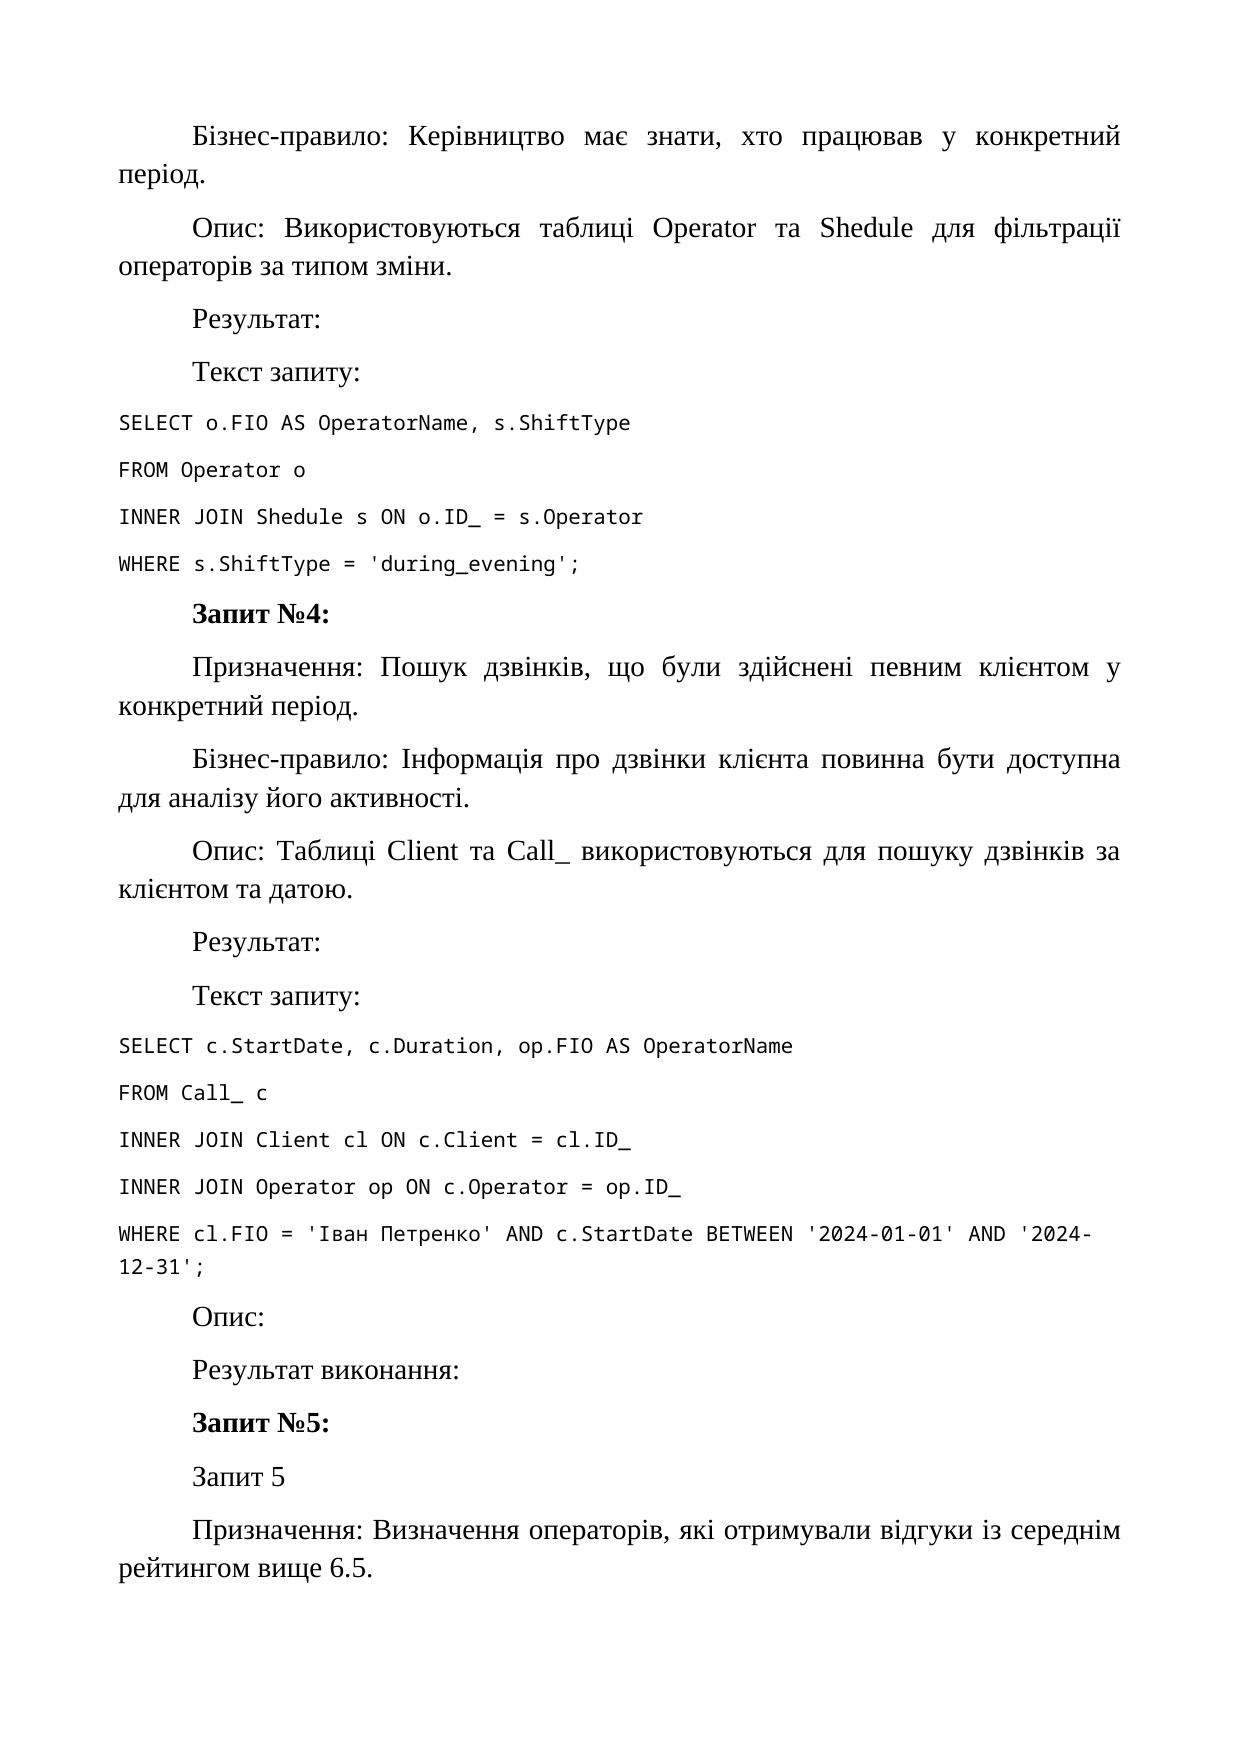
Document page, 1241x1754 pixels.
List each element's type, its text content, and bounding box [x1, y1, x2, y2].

text WHERE s.ShiftType = 'during_evening'; [118, 549, 1122, 578]
text Призначення: Визначення операторів, які отримували відгуки із середнім рейтингом вище 6.5. [118, 1512, 1122, 1584]
text Опис: Використовуються таблиці Operator та Shedule для фільтрації операторів за типом зміни. [118, 210, 1122, 282]
text Запит 5 [118, 1459, 1122, 1492]
text Результат виконання: [118, 1352, 1122, 1386]
text SELECT c.StartDate, c.Duration, op.FIO AS OperatorName [118, 1031, 1122, 1059]
text SELECT o.FIO AS OperatorName, s.ShiftType [118, 408, 1122, 436]
text INNER JOIN Shedule s ON o.ID_ = s.Operator [118, 502, 1122, 531]
text Бізнес-правило: Інформація про дзвінки клієнта повинна бути доступна для аналізу його активності. [118, 741, 1122, 813]
text Текст запиту: [118, 978, 1122, 1011]
text Запит №4: [118, 596, 1122, 630]
text Результат: [118, 301, 1122, 335]
text Текст запиту: [118, 354, 1122, 388]
text Результат: [118, 924, 1122, 958]
text FROM Call_ c [118, 1078, 1122, 1106]
text Запит №5: [118, 1406, 1122, 1439]
text Бізнес-правило: Керівництво має знати, хто працював у конкретний період. [118, 118, 1122, 190]
text INNER JOIN Client cl ON c.Client = cl.ID_ [118, 1125, 1122, 1154]
text Призначення: Пошук дзвінків, що були здійснені певним клієнтом у конкретний період. [118, 649, 1122, 722]
text INNER JOIN Operator op ON c.Operator = op.ID_ [118, 1172, 1122, 1201]
text Опис: Таблиці Client та Call_ використовуються для пошуку дзвінків за клієнтом та датою. [118, 833, 1122, 905]
text WHERE cl.FIO = 'Іван Петренко' AND c.StartDate BETWEEN '2024-01-01' AND '2024-12-31'; [118, 1219, 1122, 1281]
text Опис: [118, 1299, 1122, 1333]
text FROM Operator o [118, 455, 1122, 483]
